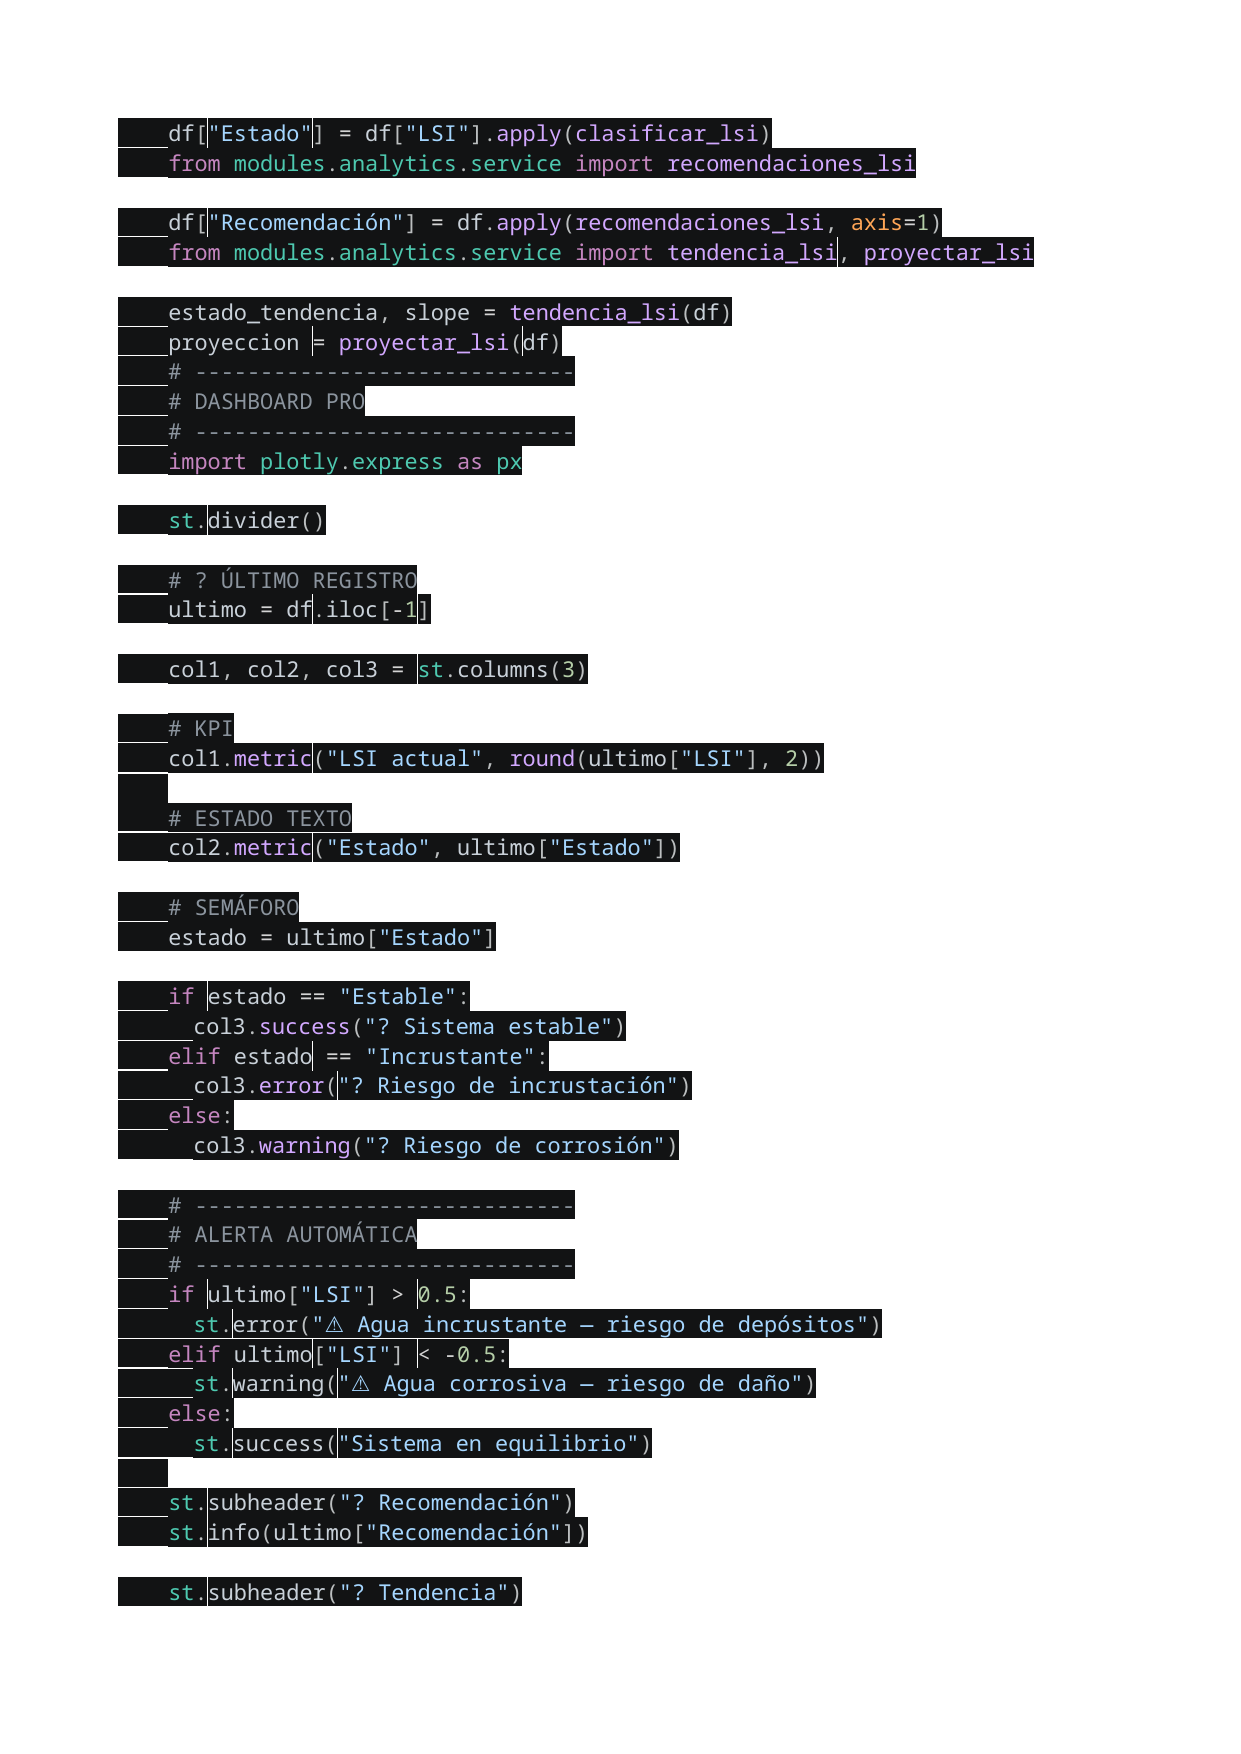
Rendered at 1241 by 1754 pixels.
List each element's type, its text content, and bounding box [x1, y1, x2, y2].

text col3.success("? Sistema estable") [118, 1011, 1122, 1041]
text # SEMÁFORO [118, 892, 1122, 922]
text from modules.analytics.service import tendencia_lsi, proyectar_lsi [118, 237, 1122, 267]
text # ESTADO TEXTO [118, 803, 1122, 832]
text from modules.analytics.service import recomendaciones_lsi [118, 148, 1122, 178]
text col1.metric("LSI actual", round(ultimo["LSI"], 2)) [118, 743, 1122, 773]
text # ----------------------------- [118, 1189, 1122, 1219]
text # ----------------------------- [118, 1249, 1122, 1279]
text if estado == "Estable": [118, 981, 1122, 1011]
text elif ultimo["LSI"] < -0.5: [118, 1338, 1122, 1368]
text # ----------------------------- [118, 356, 1122, 386]
text st.info(ultimo["Recomendación"]) [118, 1517, 1122, 1547]
text st.subheader("? Recomendación") [118, 1487, 1122, 1517]
text # DASHBOARD PRO [118, 386, 1122, 416]
text col2.metric("Estado", ultimo["Estado"]) [118, 832, 1122, 862]
text proyeccion = proyectar_lsi(df) [118, 326, 1122, 356]
text ultimo = df.iloc[-1] [118, 594, 1122, 624]
text col3.warning("? Riesgo de corrosión") [118, 1130, 1122, 1160]
text col3.error("? Riesgo de incrustación") [118, 1071, 1122, 1100]
text st.divider() [118, 505, 1122, 535]
text estado_tendencia, slope = tendencia_lsi(df) [118, 297, 1122, 326]
text st.warning("⚠️ Agua corrosiva — riesgo de daño") [118, 1368, 1122, 1398]
text # ? ÚLTIMO REGISTRO [118, 564, 1122, 594]
text st.subheader("? Tendencia") [118, 1577, 1122, 1606]
text # ALERTA AUTOMÁTICA [118, 1219, 1122, 1249]
text else: [118, 1398, 1122, 1428]
text df["Recomendación"] = df.apply(recomendaciones_lsi, axis=1) [118, 207, 1122, 237]
text col1, col2, col3 = st.columns(3) [118, 654, 1122, 684]
text if ultimo["LSI"] > 0.5: [118, 1279, 1122, 1309]
text df["Estado"] = df["LSI"].apply(clasificar_lsi) [118, 118, 1122, 148]
text else: [118, 1100, 1122, 1130]
text st.error("⚠️ Agua incrustante — riesgo de depósitos") [118, 1309, 1122, 1338]
text estado = ultimo["Estado"] [118, 922, 1122, 951]
text # ----------------------------- [118, 416, 1122, 446]
text st.success("Sistema en equilibrio") [118, 1428, 1122, 1458]
text elif estado == "Incrustante": [118, 1041, 1122, 1071]
text # KPI [118, 713, 1122, 743]
text import plotly.express as px [118, 446, 1122, 475]
